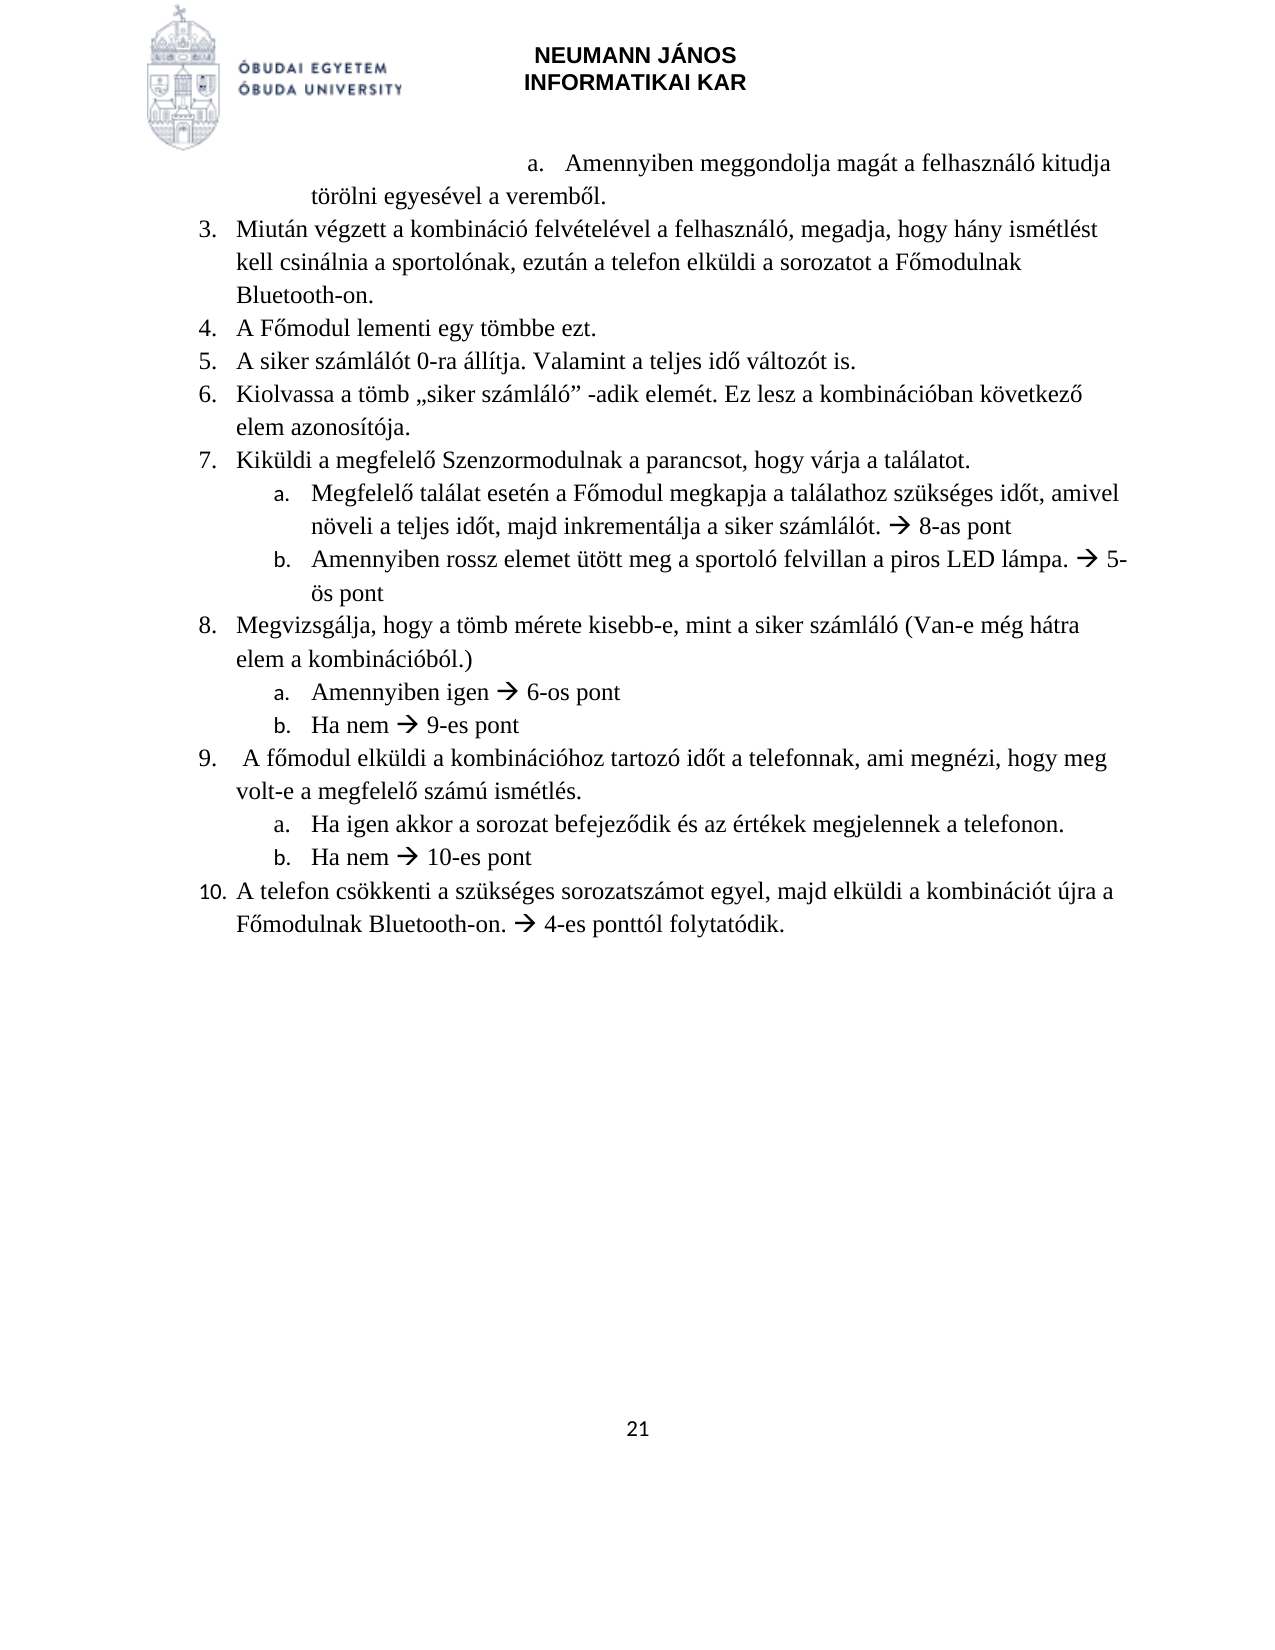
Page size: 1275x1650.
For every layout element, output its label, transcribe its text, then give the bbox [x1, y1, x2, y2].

list Megvizsgálja, hogy a tömb mérete kisebb-e, mint a siker számláló (Van-e még hátra elem a kombinációból.) [198, 611, 1127, 672]
list Kiolvassa a tömb „siker számláló” -adik elemét. Ez lesz a kombinációban következő elem azonosítója. [198, 379, 1127, 441]
list Amennyiben rossz elemet ütött meg a sportoló felvillan a piros LED lámpa.  5-ös pont [273, 544, 1127, 606]
list Ha igen akkor a sorozat befejeződik és az értékek megjelennek a telefonon. [273, 809, 1127, 838]
list Amennyiben meggondolja magát a felhasználó kitudja törölni egyesével a veremből. [273, 148, 1127, 209]
list Amennyiben igen  6-os pont [273, 677, 1127, 706]
list A főmodul elküldi a kombinációhoz tartozó időt a telefonnak, ami megnézi, hogy meg volt-e a megfelelő számú ismétlés. [198, 743, 1127, 805]
list A siker számlálót 0-ra állítja. Valamint a teljes idő változót is. [198, 346, 1127, 374]
list Kiküldi a megfelelő Szenzormodulnak a parancsot, hogy várja a találatot. [198, 445, 1127, 474]
list A telefon csökkenti a szükséges sorozatszámot egyel, majd elküldi a kombinációt újra a Főmodulnak Bluetooth-on.  4-es ponttól folytatódik. [198, 876, 1127, 970]
list A Főmodul lementi egy tömbbe ezt. [198, 313, 1127, 342]
list Megfelelő találat esetén a Főmodul megkapja a találathoz szükséges időt, amivel növeli a teljes időt, majd inkrementálja a siker számlálót.  8-as pont [273, 478, 1127, 540]
list Ha nem  9-es pont [273, 710, 1127, 739]
list Miután végzett a kombináció felvételével a felhasználó, megadja, hogy hány ismétlést kell csinálnia a sportolónak, ezután a telefon elküldi a sorozatot a Főmodulnak Bluetooth-on. [198, 214, 1127, 308]
list Ha nem  10-es pont [273, 842, 1127, 871]
